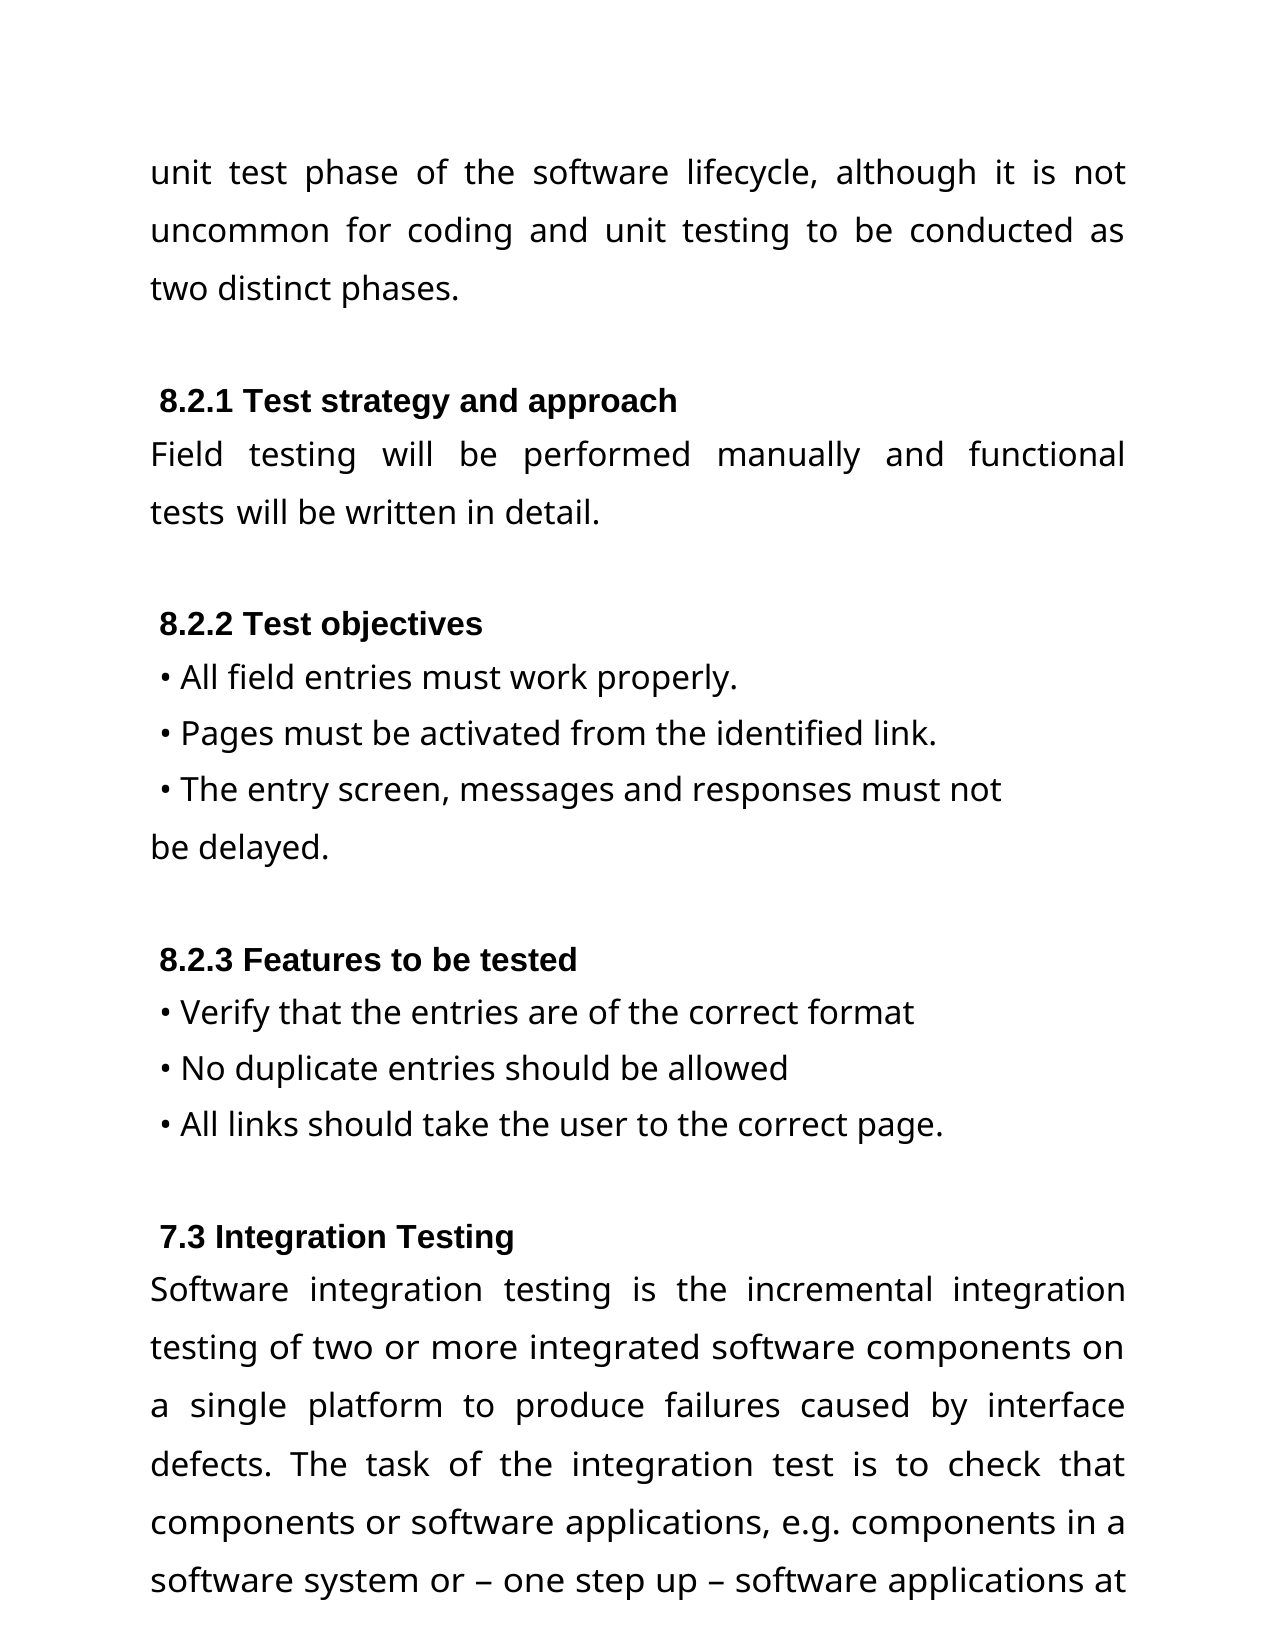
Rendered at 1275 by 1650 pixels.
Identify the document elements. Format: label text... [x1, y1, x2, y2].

list All links should take the user to the correct page. [159, 1101, 1275, 1147]
subtitle Test objectives [159, 604, 1275, 643]
text unit test phase of the software lifecycle, although it is not uncommon for coding and unit testing to be conducted as two distinct phases. [150, 149, 1126, 311]
text Field testing will be performed manually and functional tests will be written in detail. [150, 430, 1126, 534]
list All field entries must work properly. [159, 653, 1275, 699]
subtitle Test strategy and approach [159, 381, 1275, 420]
text Software integration testing is the incremental integration testing of two or more integrated software components on a single platform to produce failures caused by interface defects. The task of the integration test is to check that components or software applications, e.g. components in a software system or – one step up – software applications at [150, 1266, 1126, 1602]
list Pages must be activated from the identified link. [159, 709, 1275, 755]
list The entry screen, messages and responses must not be delayed. [150, 766, 1012, 869]
list No duplicate entries should be allowed [159, 1045, 1275, 1090]
list Verify that the entries are of the correct format [159, 989, 1275, 1034]
subtitle Integration Testing [159, 1217, 1275, 1255]
subtitle Features to be tested [159, 940, 1275, 978]
